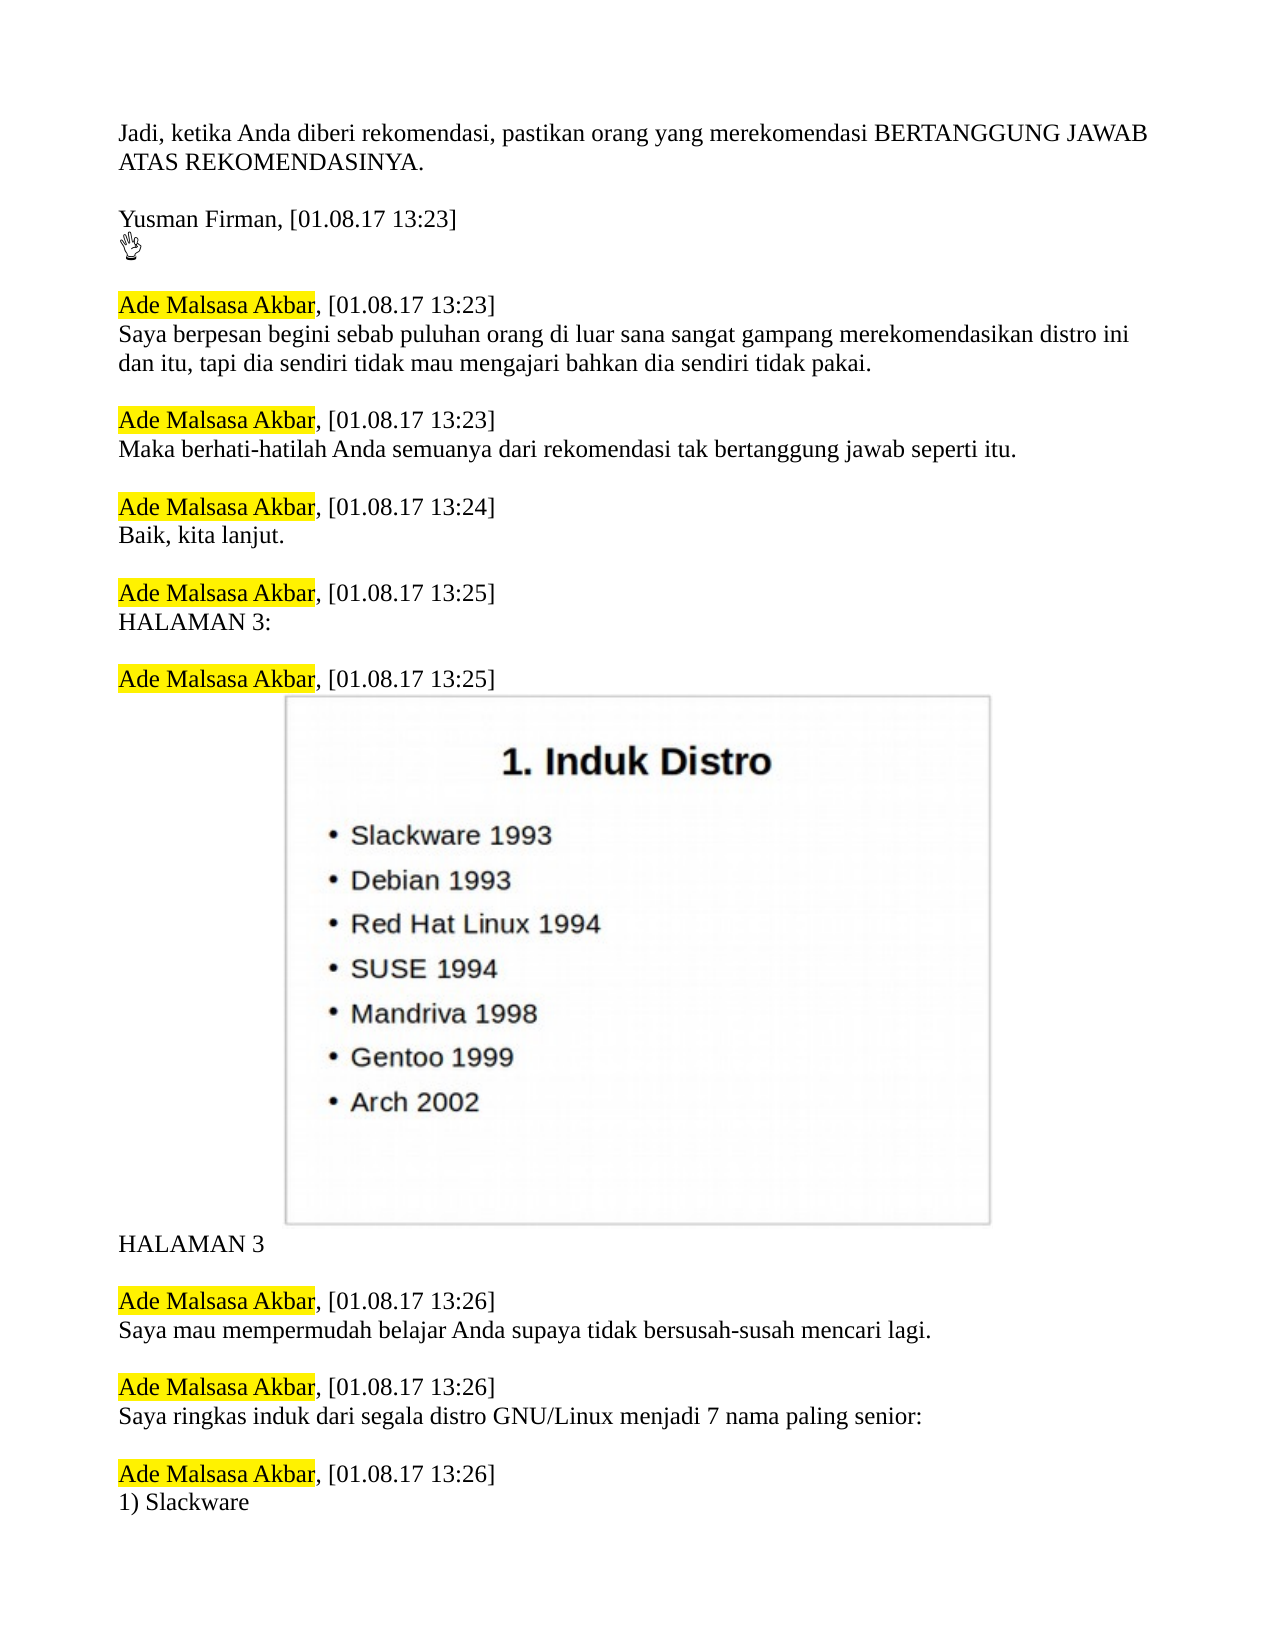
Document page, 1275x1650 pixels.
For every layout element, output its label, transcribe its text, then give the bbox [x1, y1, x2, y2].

text Maka berhati-hatilah Anda semuanya dari rekomendasi tak bertanggung jawab seperti itu. [118, 434, 1157, 463]
text Jadi, ketika Anda diberi rekomendasi, pastikan orang yang merekomendasi BERTANGGUNG JAWAB ATAS REKOMENDASINYA. [118, 118, 1157, 176]
text 1) Slackware [118, 1487, 1157, 1516]
text Saya berpesan begini sebab puluhan orang di luar sana sangat gampang merekomendasikan distro ini dan itu, tapi dia sendiri tidak mau mengajari bahkan dia sendiri tidak pakai. [118, 319, 1157, 377]
text Saya ringkas induk dari segala distro GNU/Linux menjadi 7 nama paling senior: [118, 1401, 1157, 1430]
text Ade Malsasa Akbar, [01.08.17 13:25] [118, 578, 1157, 607]
text Ade Malsasa Akbar, [01.08.17 13:26] [118, 1459, 1157, 1487]
text Saya mau mempermudah belajar Anda supaya tidak bersusah-susah mencari lagi. [118, 1315, 1157, 1344]
text Ade Malsasa Akbar, [01.08.17 13:25] [118, 664, 1157, 693]
text HALAMAN 3 [118, 693, 1157, 1257]
text Ade Malsasa Akbar, [01.08.17 13:23] [118, 291, 1157, 319]
picture [282, 693, 993, 1229]
text Ade Malsasa Akbar, [01.08.17 13:26] [118, 1372, 1157, 1401]
text 👌 [118, 233, 1157, 262]
text HALAMAN 3: [118, 607, 1157, 636]
text Ade Malsasa Akbar, [01.08.17 13:26] [118, 1286, 1157, 1315]
text Yusman Firman, [01.08.17 13:23] [118, 204, 1157, 233]
text Ade Malsasa Akbar, [01.08.17 13:24] [118, 492, 1157, 521]
text Baik, kita lanjut. [118, 521, 1157, 549]
text Ade Malsasa Akbar, [01.08.17 13:23] [118, 406, 1157, 434]
